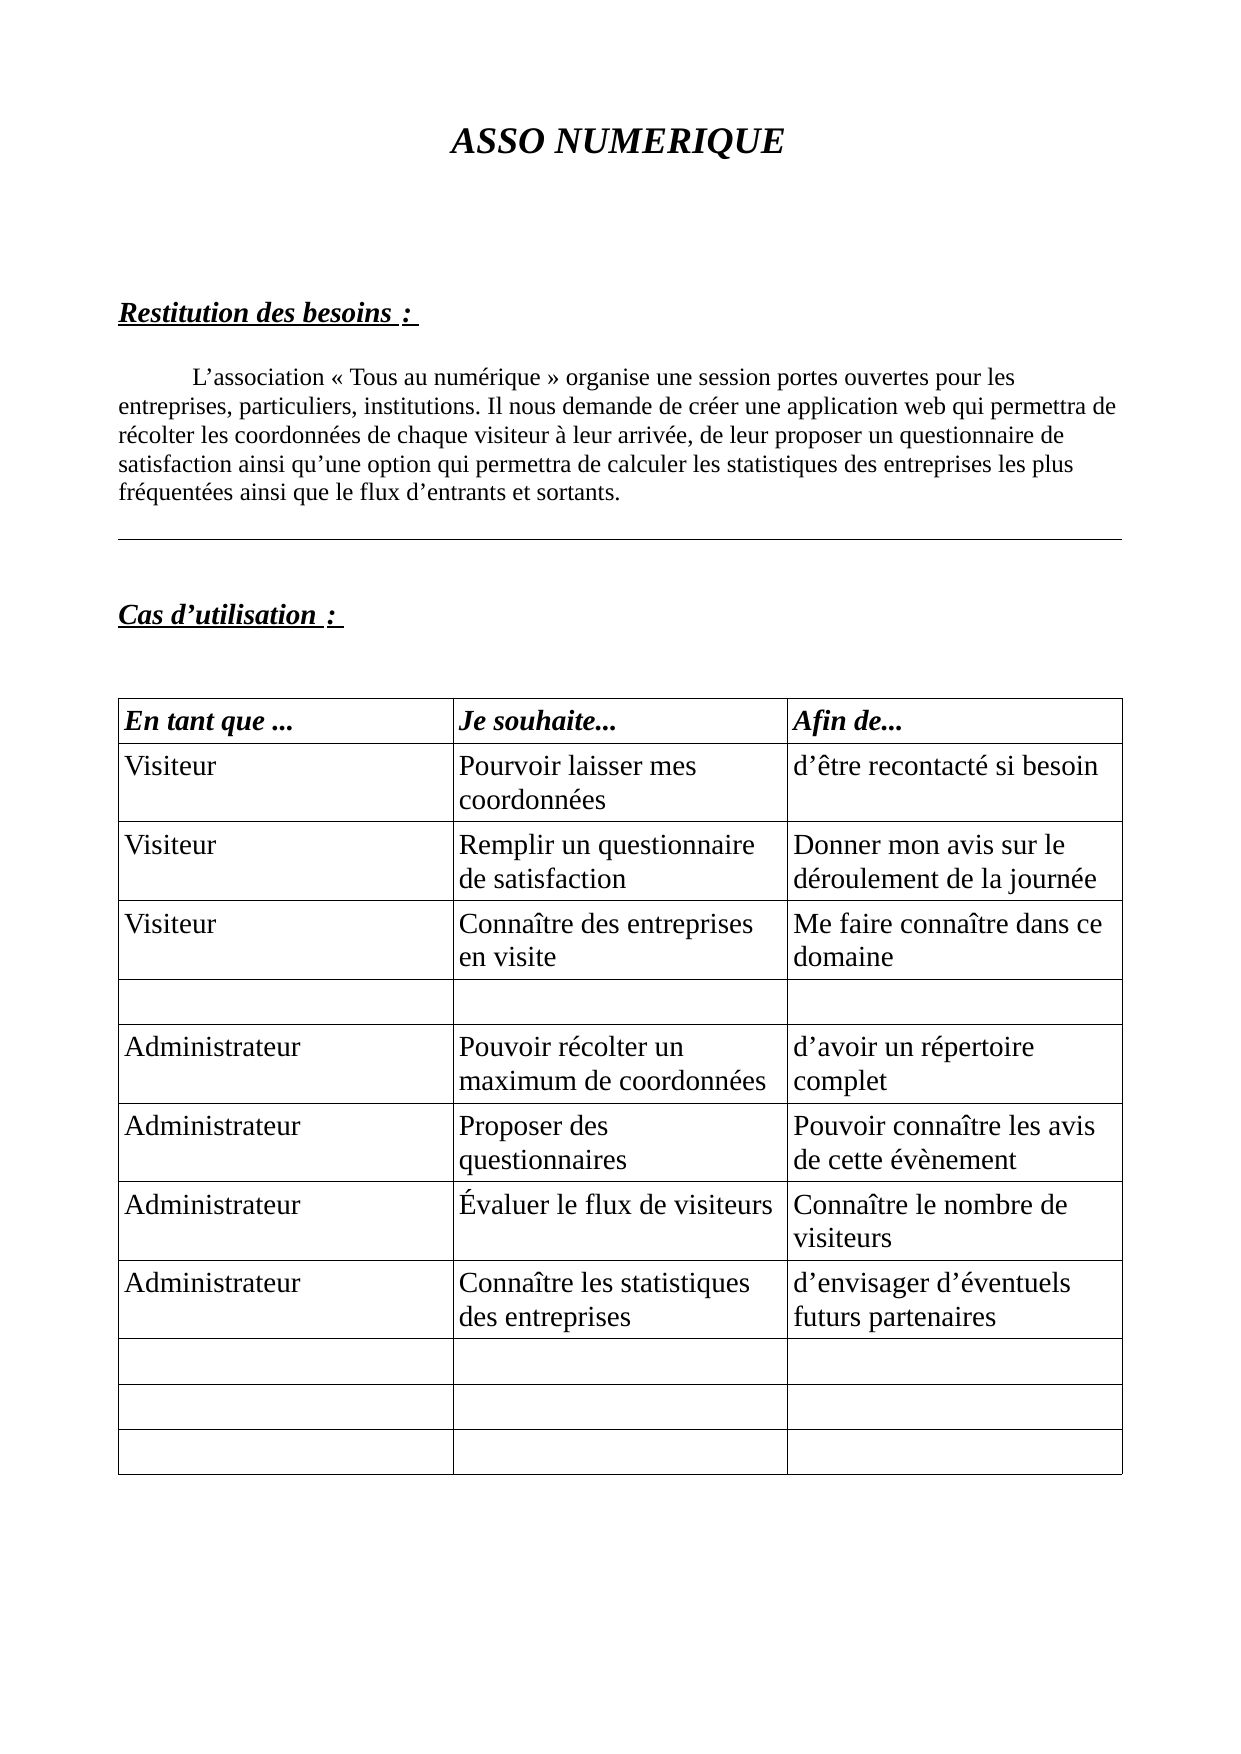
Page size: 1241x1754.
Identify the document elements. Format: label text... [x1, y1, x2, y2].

table_header Je souhaite... [454, 699, 787, 743]
table_cell Administrateur [119, 1182, 453, 1260]
table_cell [454, 1339, 787, 1383]
table_cell d’avoir un répertoire complet [788, 1025, 1122, 1102]
table_cell [788, 1430, 1122, 1474]
table_cell Visiteur [119, 901, 453, 979]
table_cell [788, 980, 1122, 1024]
table_cell [454, 1430, 787, 1474]
table_cell Administrateur [119, 1025, 453, 1102]
table_cell Évaluer le flux de visiteurs [454, 1182, 787, 1260]
table_cell [454, 1385, 787, 1428]
table_header Afin de... [788, 699, 1122, 743]
table_cell Administrateur [119, 1261, 453, 1338]
table_cell Connaître le nombre de visiteurs [788, 1182, 1122, 1260]
table_cell [119, 980, 453, 1024]
table_cell [119, 1430, 453, 1474]
text Restitution des besoins : [118, 295, 1122, 329]
table_cell Connaître les statistiques des entreprises [454, 1261, 787, 1338]
table_cell d’envisager d’éventuels futurs partenaires [788, 1261, 1122, 1338]
text L’association « Tous au numérique » organise une session portes ouvertes pour les entreprises, particuliers, institutions. Il nous demande de créer une application web qui permettra de récolter les coordonnées de chaque visiteur à leur arrivée, de leur proposer un questionnaire de satisfaction ainsi qu’une option qui permettra de calculer les statistiques des entreprises les plus fréquentées ainsi que le flux d’entrants et sortants. [118, 362, 1122, 506]
table_cell Me faire connaître dans ce domaine [788, 901, 1122, 979]
table_cell [788, 1339, 1122, 1383]
table_cell Remplir un questionnaire de satisfaction [454, 822, 787, 900]
table_cell Visiteur [119, 744, 453, 821]
table_cell [788, 1385, 1122, 1428]
table_cell Pouvoir récolter un maximum de coordonnées [454, 1025, 787, 1102]
table_cell [454, 980, 787, 1024]
table_cell Pouvoir connaître les avis de cette évènement [788, 1104, 1122, 1181]
table_cell d’être recontacté si besoin [788, 744, 1122, 821]
text ASSO NUMERIQUE [118, 118, 1122, 161]
text Cas d’utilisation : [118, 597, 1122, 631]
table_cell Connaître des entreprises en visite [454, 901, 787, 979]
table_cell [119, 1385, 453, 1428]
table_cell Proposer des questionnaires [454, 1104, 787, 1181]
table_cell Visiteur [119, 822, 453, 900]
table_cell Pourvoir laisser mes coordonnées [454, 744, 787, 821]
table_cell Donner mon avis sur le déroulement de la journée [788, 822, 1122, 900]
table_cell [119, 1339, 453, 1383]
table_cell Administrateur [119, 1104, 453, 1181]
table_header En tant que ... [119, 699, 453, 743]
